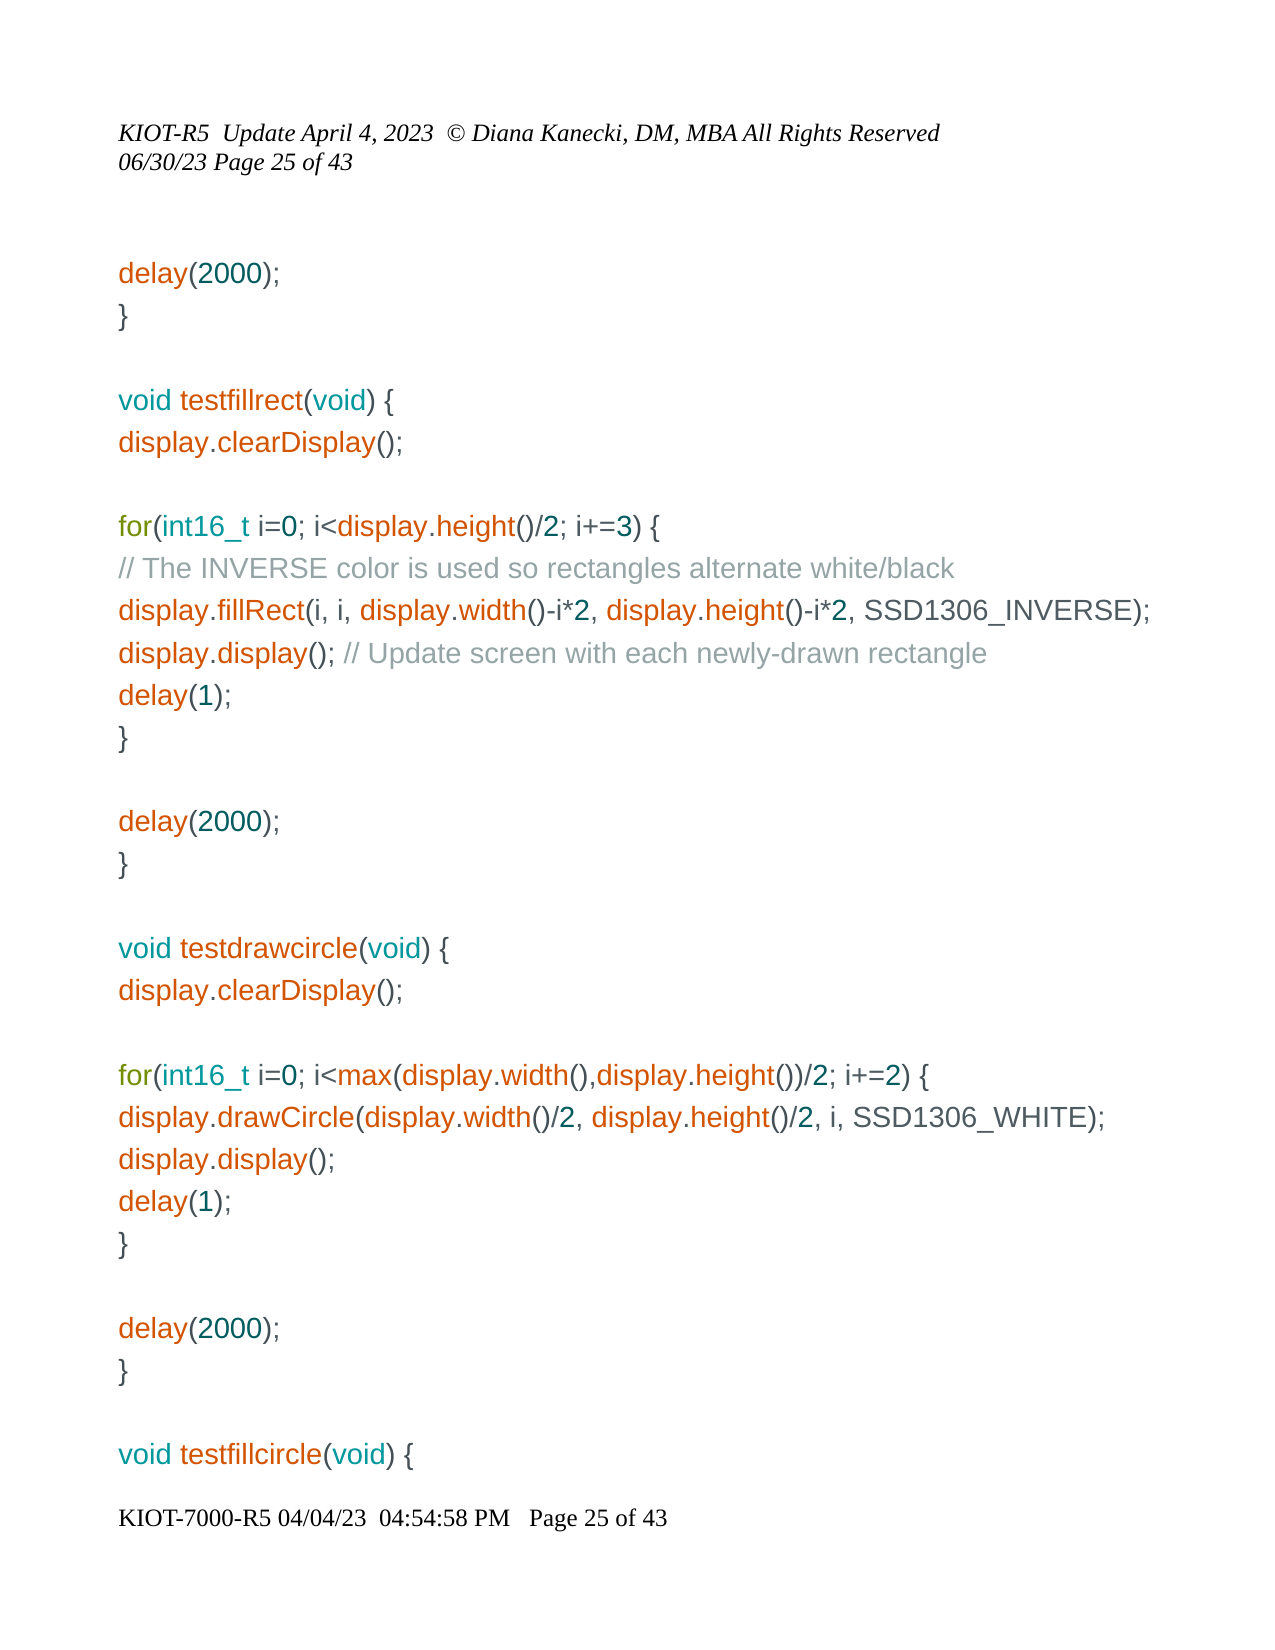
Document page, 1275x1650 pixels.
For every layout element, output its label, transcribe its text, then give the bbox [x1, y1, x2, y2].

text // The INVERSE color is used so rectangles alternate white/black [118, 543, 1157, 585]
text delay(2000); [118, 247, 1157, 289]
text display.display(); [118, 1133, 1157, 1175]
text } [118, 838, 1157, 880]
text void testdrawcircle(void) { [118, 922, 1157, 964]
text delay(2000); [118, 1302, 1157, 1344]
text display.display(); // Update screen with each newly-drawn rectangle [118, 627, 1157, 669]
text void testfillrect(void) { [118, 374, 1157, 416]
text } [118, 1218, 1157, 1260]
text delay(1); [118, 1175, 1157, 1218]
text display.clearDisplay(); [118, 416, 1157, 458]
text for(int16_t i=0; i<max(display.width(),display.height())/2; i+=2) { [118, 1049, 1157, 1091]
text for(int16_t i=0; i<display.height()/2; i+=3) { [118, 500, 1157, 543]
text display.clearDisplay(); [118, 964, 1157, 1007]
text delay(1); [118, 669, 1157, 711]
text } [118, 1344, 1157, 1386]
text void testfillcircle(void) { [118, 1428, 1157, 1471]
text } [118, 289, 1157, 332]
text display.drawCircle(display.width()/2, display.height()/2, i, SSD1306_WHITE); [118, 1091, 1157, 1133]
text } [118, 711, 1157, 753]
text delay(2000); [118, 796, 1157, 838]
text display.fillRect(i, i, display.width()-i*2, display.height()-i*2, SSD1306_INVERSE); [118, 585, 1157, 627]
